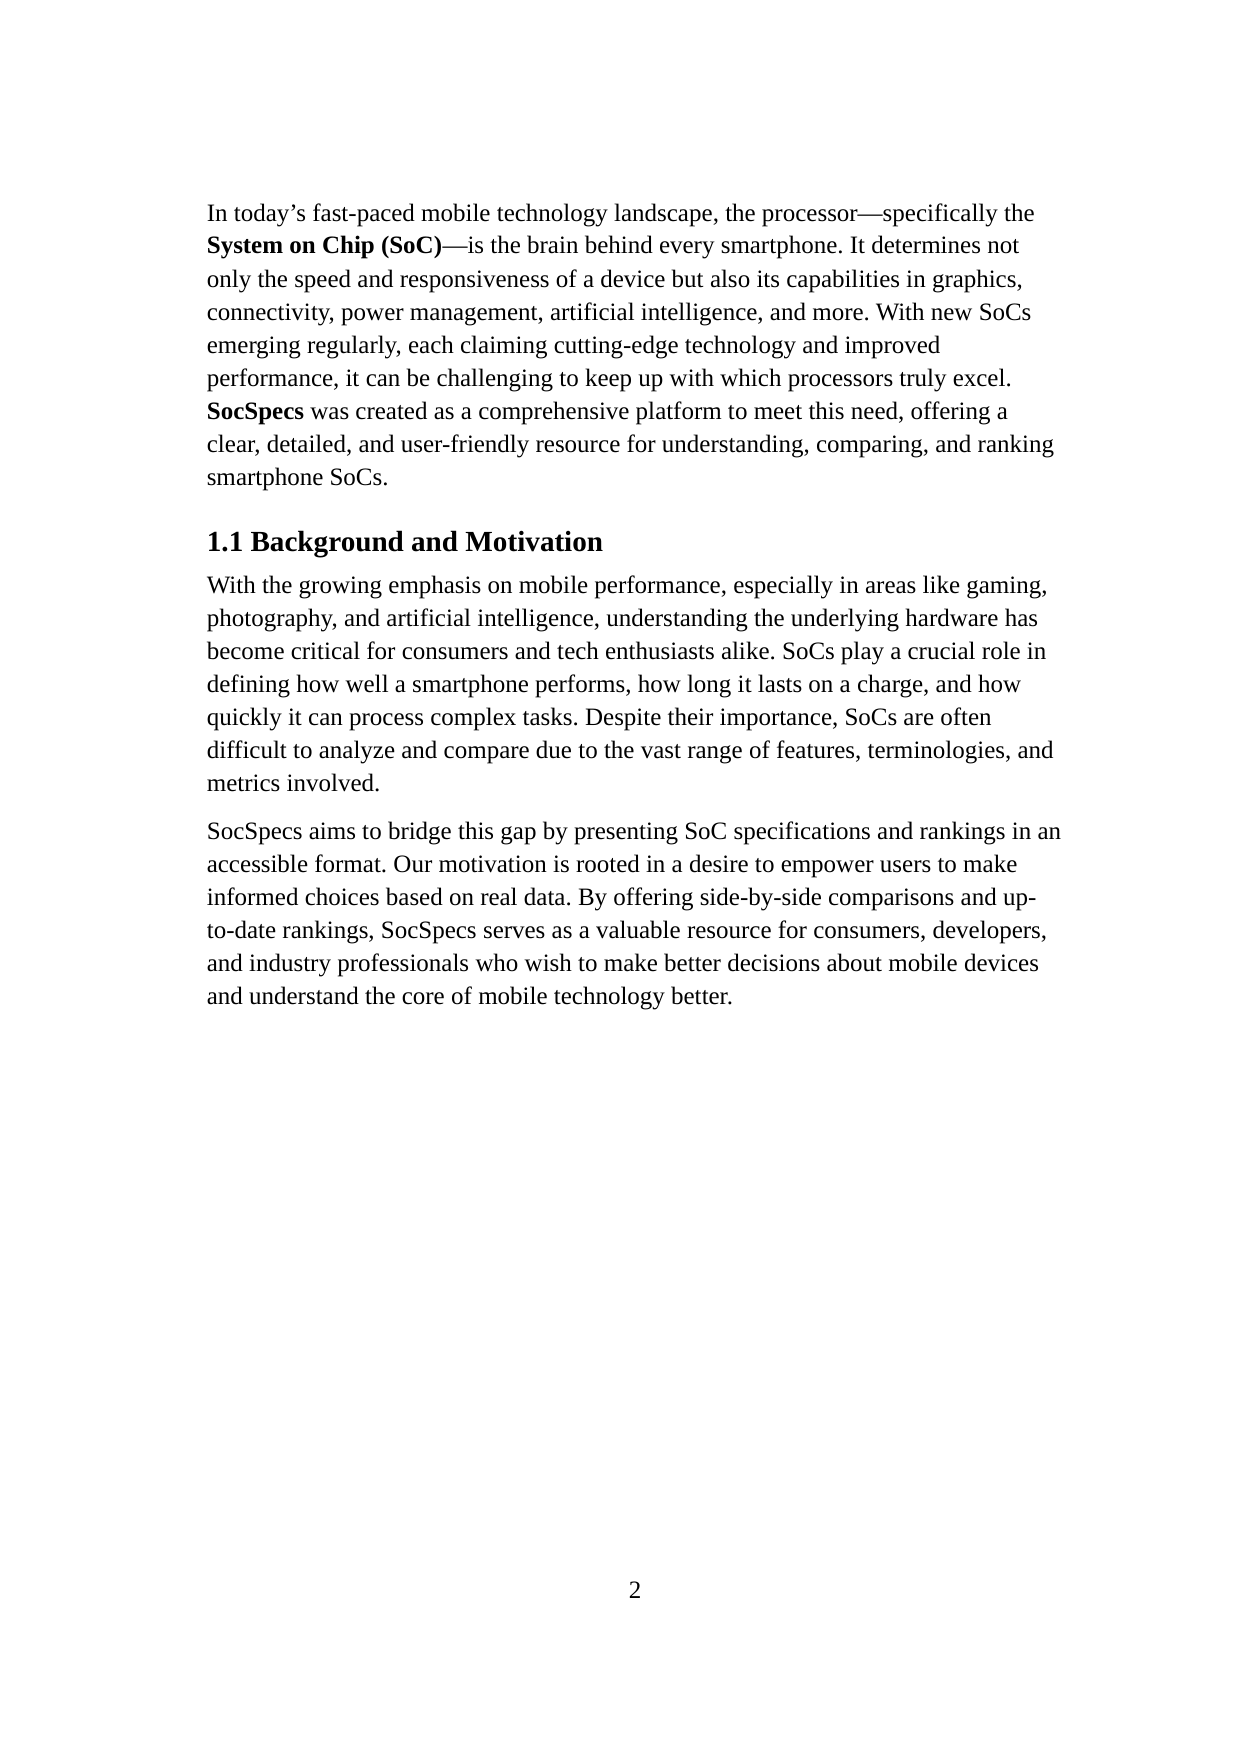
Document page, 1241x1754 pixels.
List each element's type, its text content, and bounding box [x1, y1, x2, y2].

text In today’s fast-paced mobile technology landscape, the processor—specifically the System on Chip (SoC)—is the brain behind every smartphone. It determines not only the speed and responsiveness of a device but also its capabilities in graphics, connectivity, power management, artificial intelligence, and more. With new SoCs emerging regularly, each claiming cutting-edge technology and improved performance, it can be challenging to keep up with which processors truly excel. SocSpecs was created as a comprehensive platform to meet this need, offering a clear, detailed, and user-friendly resource for understanding, comparing, and ranking smartphone SoCs. [207, 198, 1063, 491]
text SocSpecs aims to bridge this gap by presenting SoC specifications and rankings in an accessible format. Our motivation is rooted in a desire to empower users to make informed choices based on real data. By offering side-by-side comparisons and up-to-date rankings, SocSpecs serves as a valuable resource for consumers, developers, and industry professionals who wish to make better decisions about mobile devices and understand the core of mobile technology better. [207, 816, 1063, 1009]
subtitle 1.1 Background and Motivation [207, 524, 1063, 557]
text With the growing emphasis on mobile performance, especially in areas like gaming, photography, and artificial intelligence, understanding the underlying hardware has become critical for consumers and tech enthusiasts alike. SoCs play a crucial role in defining how well a smartphone performs, how long it lasts on a charge, and how quickly it can process complex tasks. Despite their importance, SoCs are often difficult to analyze and compare due to the vast range of features, terminologies, and metrics involved. [207, 570, 1063, 797]
